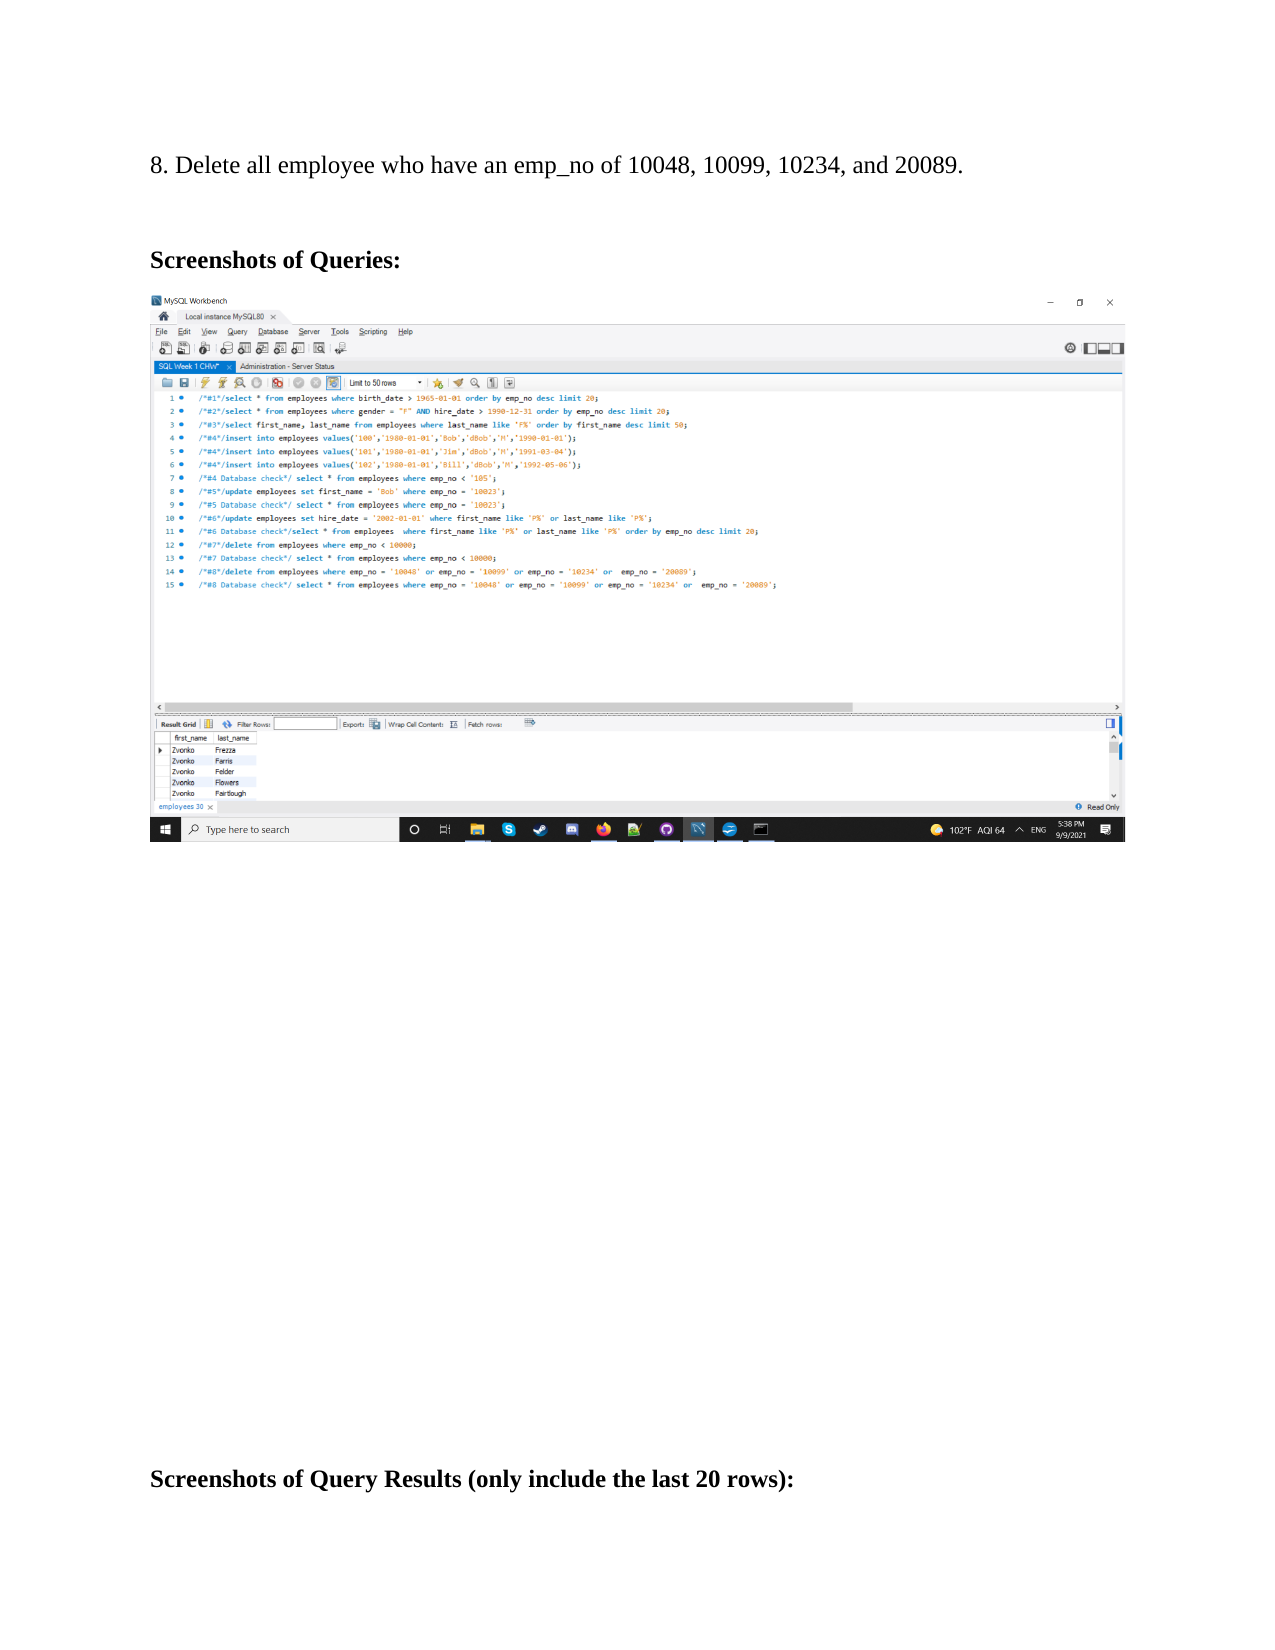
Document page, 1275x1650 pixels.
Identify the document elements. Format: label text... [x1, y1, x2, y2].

text 8. Delete all employee who have an emp_no of 10048, 10099, 10234, and 20089. [150, 150, 1125, 179]
picture [150, 293, 1125, 842]
text Screenshots of Query Results (only include the last 20 rows): [150, 1464, 1125, 1493]
text Screenshots of Queries: [150, 245, 1125, 274]
